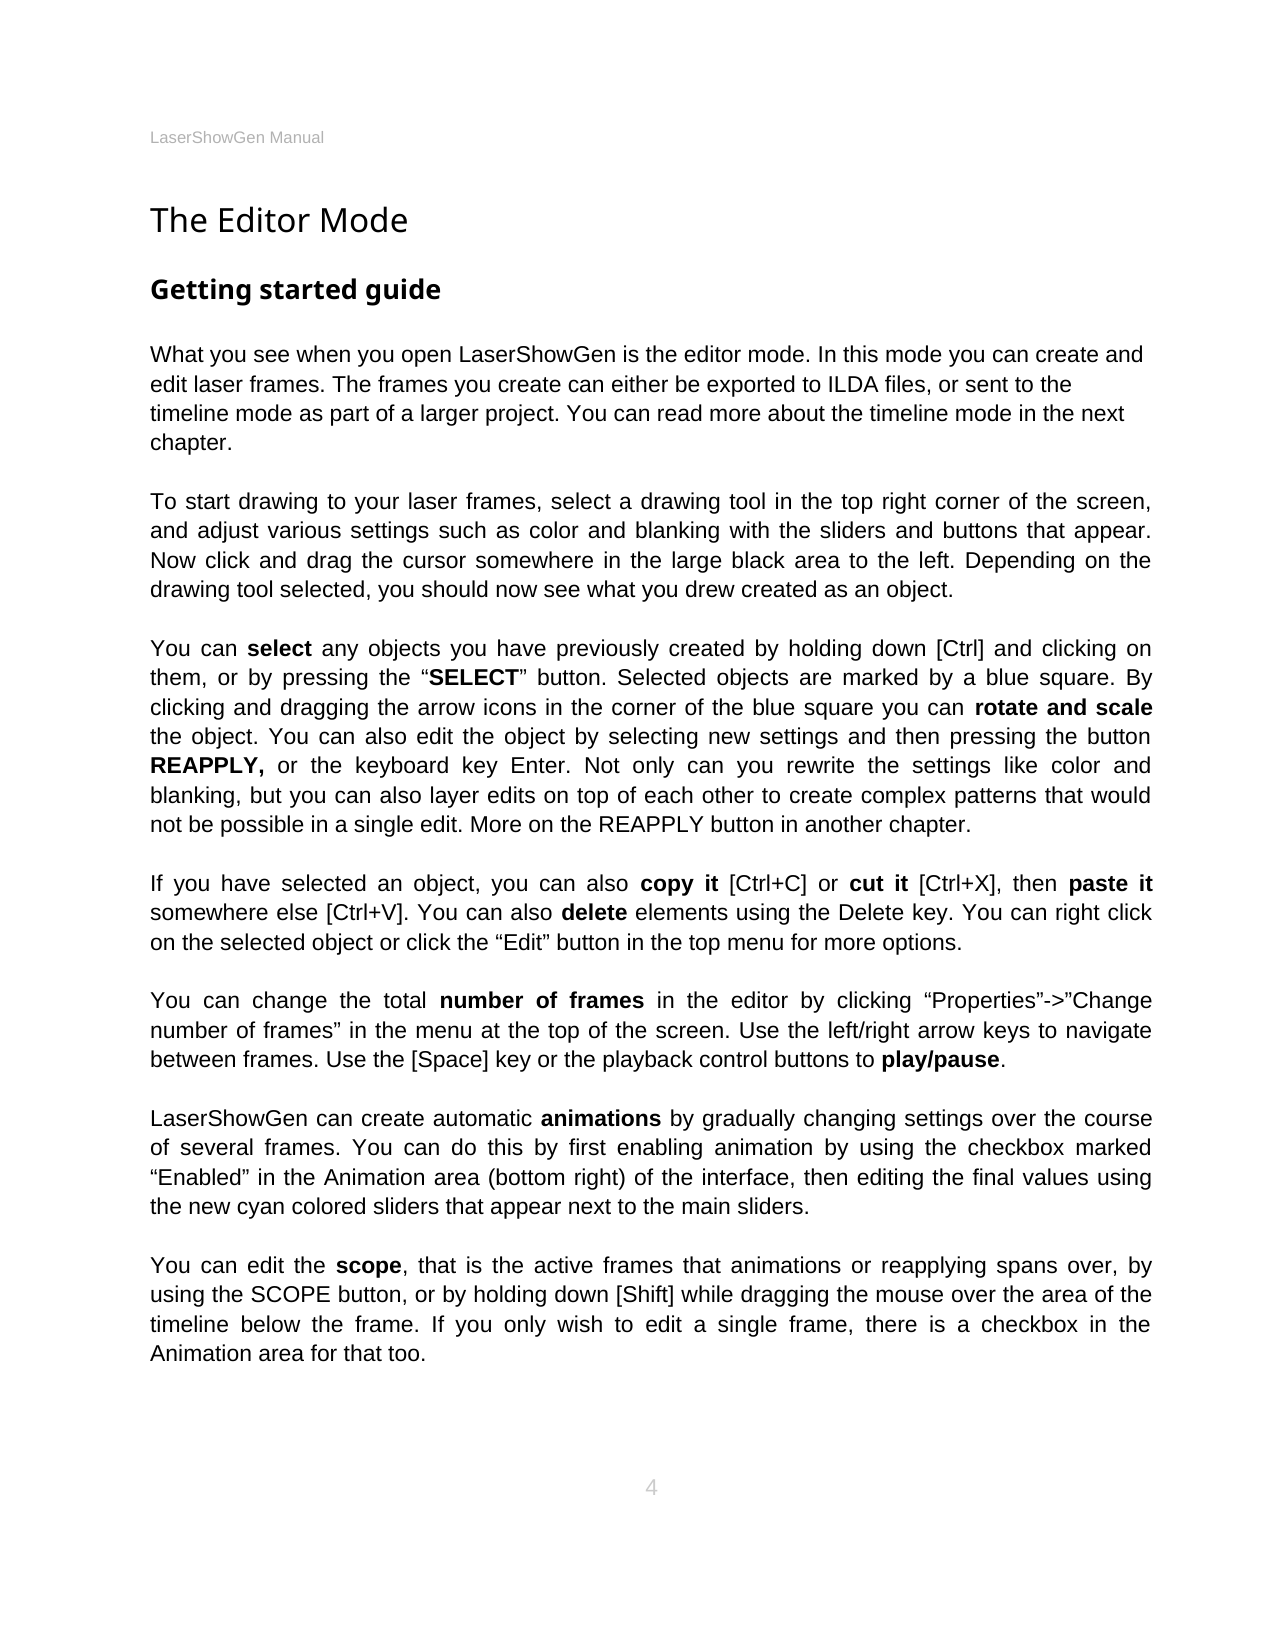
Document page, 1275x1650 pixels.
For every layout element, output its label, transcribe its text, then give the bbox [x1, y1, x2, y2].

subtitle Getting started guide [150, 270, 1153, 307]
text To start drawing to your laser frames, select a drawing tool in the top right corner of the screen, and adjust various settings such as color and blanking with the sliders and buttons that appear. Now click and drag the cursor somewhere in the large black area to the left. Depending on the drawing tool selected, you should now see what you drew created as an object. [150, 489, 1153, 602]
text You can change the total number of frames in the editor by clicking “Properties”->”Change number of frames” in the menu at the top of the screen. Use the left/right arrow keys to navigate between frames. Use the [Space] key or the playback control buttons to play/pause. [150, 988, 1153, 1072]
text If you have selected an object, you can also copy it [Ctrl+C] or cut it [Ctrl+X], then paste it somewhere else [Ctrl+V]. You can also delete elements using the Delete key. You can right click on the selected object or click the “Edit” button in the top menu for more options. [150, 871, 1153, 955]
subtitle The Editor Mode [150, 197, 1153, 242]
text You can select any objects you have previously created by holding down [Ctrl] and clicking on them, or by pressing the “SELECT” button. Selected objects are marked by a blue square. By clicking and dragging the arrow icons in the corner of the blue square you can rotate and scale the object. You can also edit the object by selecting new settings and then pressing the button REAPPLY, or the keyboard key Enter. Not only can you rewrite the settings like color and blanking, but you can also layer edits on top of each other to create complex patterns that would not be possible in a single edit. More on the REAPPLY button in another chapter. [150, 636, 1153, 837]
text LaserShowGen can create automatic animations by gradually changing settings over the course of several frames. You can do this by first enabling animation by using the checkbox marked “Enabled” in the Animation area (bottom right) of the interface, then editing the final values using the new cyan colored sliders that appear next to the main sliders. [150, 1106, 1153, 1219]
text You can edit the scope, that is the active frames that animations or reapplying spans over, by using the SCOPE button, or by holding down [Shift] while dragging the mouse over the area of the timeline below the frame. If you only wish to edit a single frame, there is a checkbox in the Animation area for that too. [150, 1252, 1153, 1366]
text What you see when you open LaserShowGen is the editor mode. In this mode you can create and edit laser frames. The frames you create can either be exported to ILDA files, or sent to the timeline mode as part of a larger project. You can read more about the timeline mode in the next chapter. [150, 342, 1153, 456]
